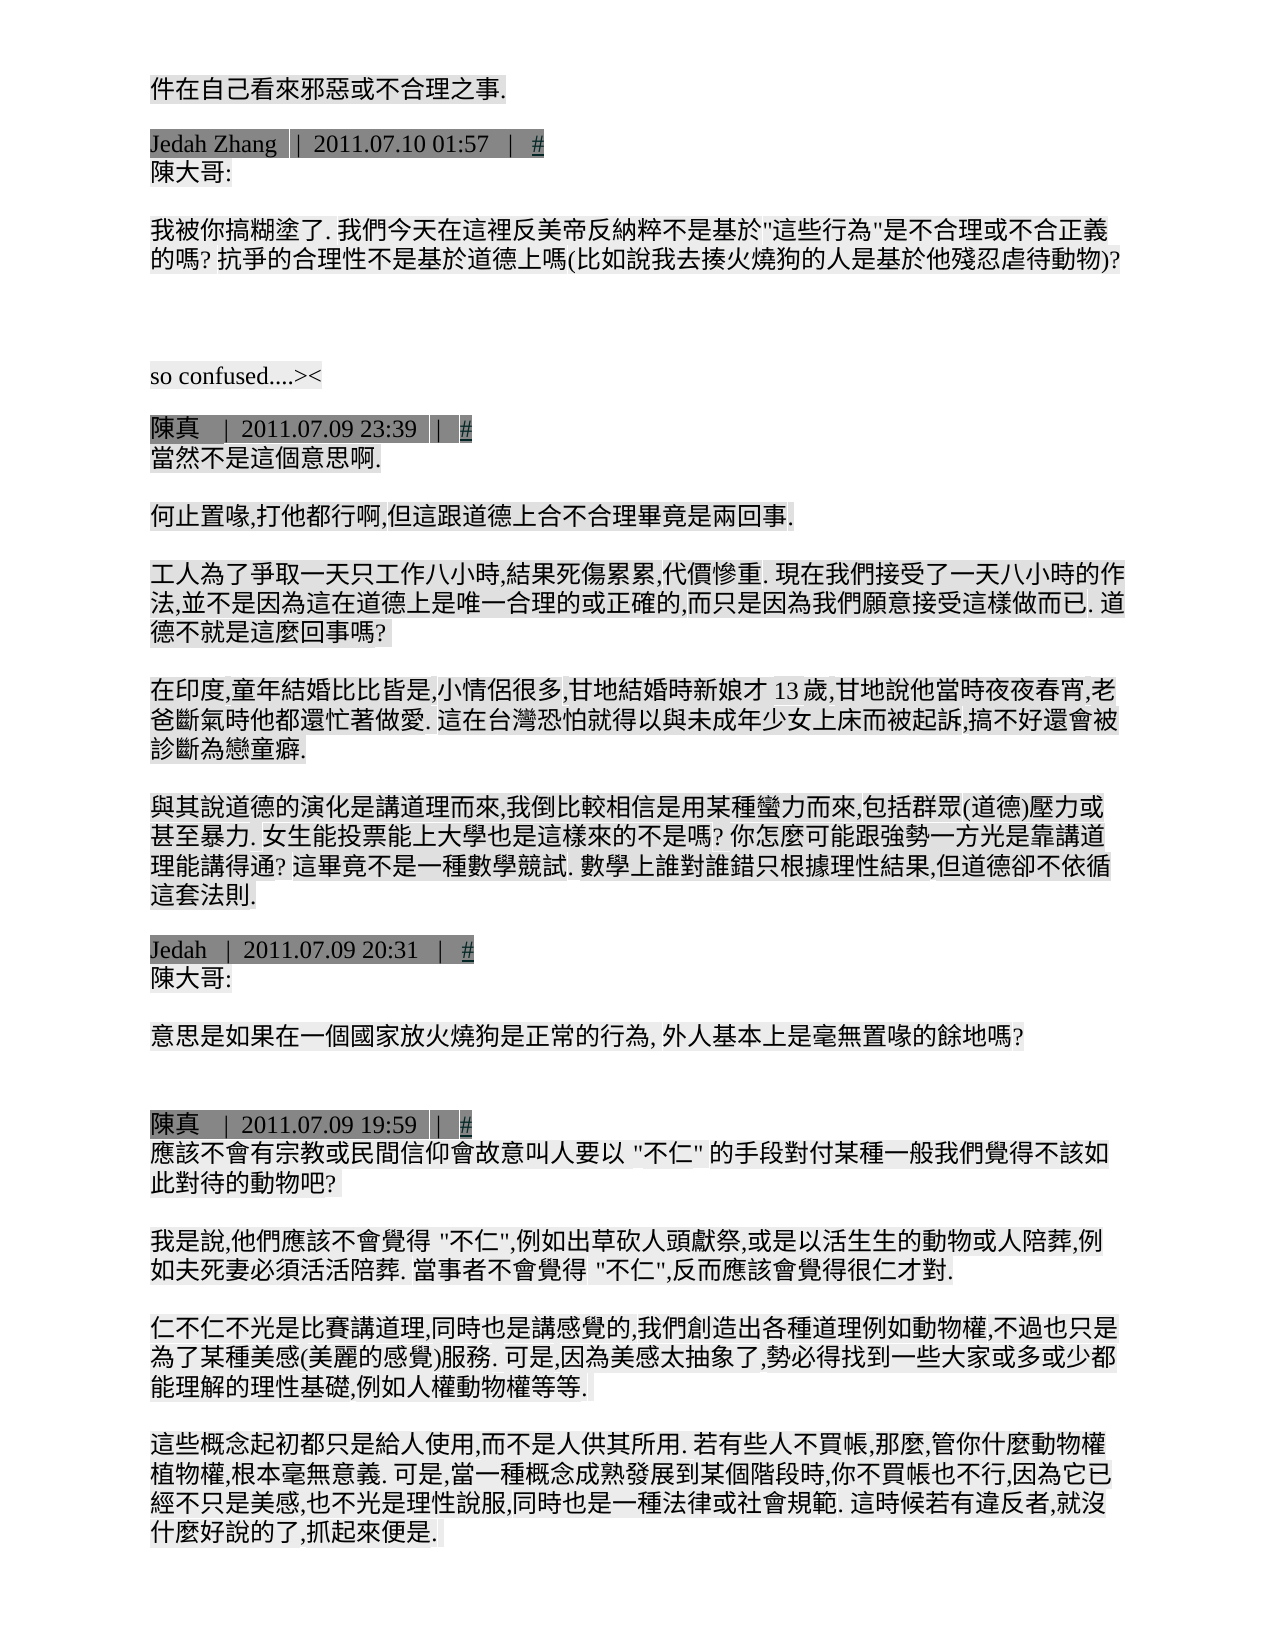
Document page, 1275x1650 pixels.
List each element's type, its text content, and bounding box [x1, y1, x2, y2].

text 件在自己看來邪惡或不合理之事. [150, 75, 1125, 104]
text 陳大哥: 意思是如果在一個國家放火燒狗是正常的行為, 外人基本上是毫無置喙的餘地嗎? [150, 964, 1125, 1051]
text 陳真 | 2011.07.09 23:39 | # [150, 414, 1125, 444]
text 當然不是這個意思啊. 何止置喙,打他都行啊,但這跟道德上合不合理畢竟是兩回事. 工人為了爭取一天只工作八小時,結果死傷累累,代價慘重. 現在我們接受了一天八小時的作法,並不是因為這在道德上是唯一合理的或正確的,而只是因為我們願意接受這樣做而已. 道德不就是這麼回事嗎? 在印度,童年結婚比比皆是,小情侶很多,甘地結婚時新娘才13歲,甘地說他當時夜夜春宵,老爸斷氣時他都還忙著做愛. 這在台灣恐怕就得以與未成年少女上床而被起訴,搞不好還會被診斷為戀童癖. 與其說道德的演化是講道理而來,我倒比較相信是用某種蠻力而來,包括群眾(道德)壓力或甚至暴力. 女生能投票能上大學也是這樣來的不是嗎? 你怎麼可能跟強勢一方光是靠講道理能講得通? 這畢竟不是一種數學競試. 數學上誰對誰錯只根據理性結果,但道德卻不依循這套法則. [150, 444, 1125, 910]
text 陳真 | 2011.07.09 19:59 | # [150, 1110, 1125, 1139]
text Jedah | 2011.07.09 20:31 | # [150, 935, 1125, 964]
text Jedah Zhang | 2011.07.10 01:57 | # [150, 129, 1125, 158]
text 應該不會有宗教或民間信仰會故意叫人要以 "不仁" 的手段對付某種一般我們覺得不該如此對待的動物吧? 我是說,他們應該不會覺得 "不仁",例如出草砍人頭獻祭,或是以活生生的動物或人陪葬,例如夫死妻必須活活陪葬. 當事者不會覺得 "不仁",反而應該會覺得很仁才對. 仁不仁不光是比賽講道理,同時也是講感覺的,我們創造出各種道理例如動物權,不過也只是為了某種美感(美麗的感覺)服務. 可是,因為美感太抽象了,勢必得找到一些大家或多或少都能理解的理性基礎,例如人權動物權等等. 這些概念起初都只是給人使用,而不是人供其所用. 若有些人不買帳,那麼,管你什麼動物權植物權,根本毫無意義. 可是,當一種概念成熟發展到某個階段時,你不買帳也不行,因為它已經不只是美感,也不光是理性說服,同時也是一種法律或社會規範. 這時候若有違反者,就沒什麼好說的了,抓起來便是. [150, 1139, 1125, 1548]
text 陳大哥: 我被你搞糊塗了. 我們今天在這裡反美帝反納粹不是基於"這些行為"是不合理或不合正義的嗎? 抗爭的合理性不是基於道德上嗎(比如說我去揍火燒狗的人是基於他殘忍虐待動物)? so confused....>< [150, 158, 1125, 389]
